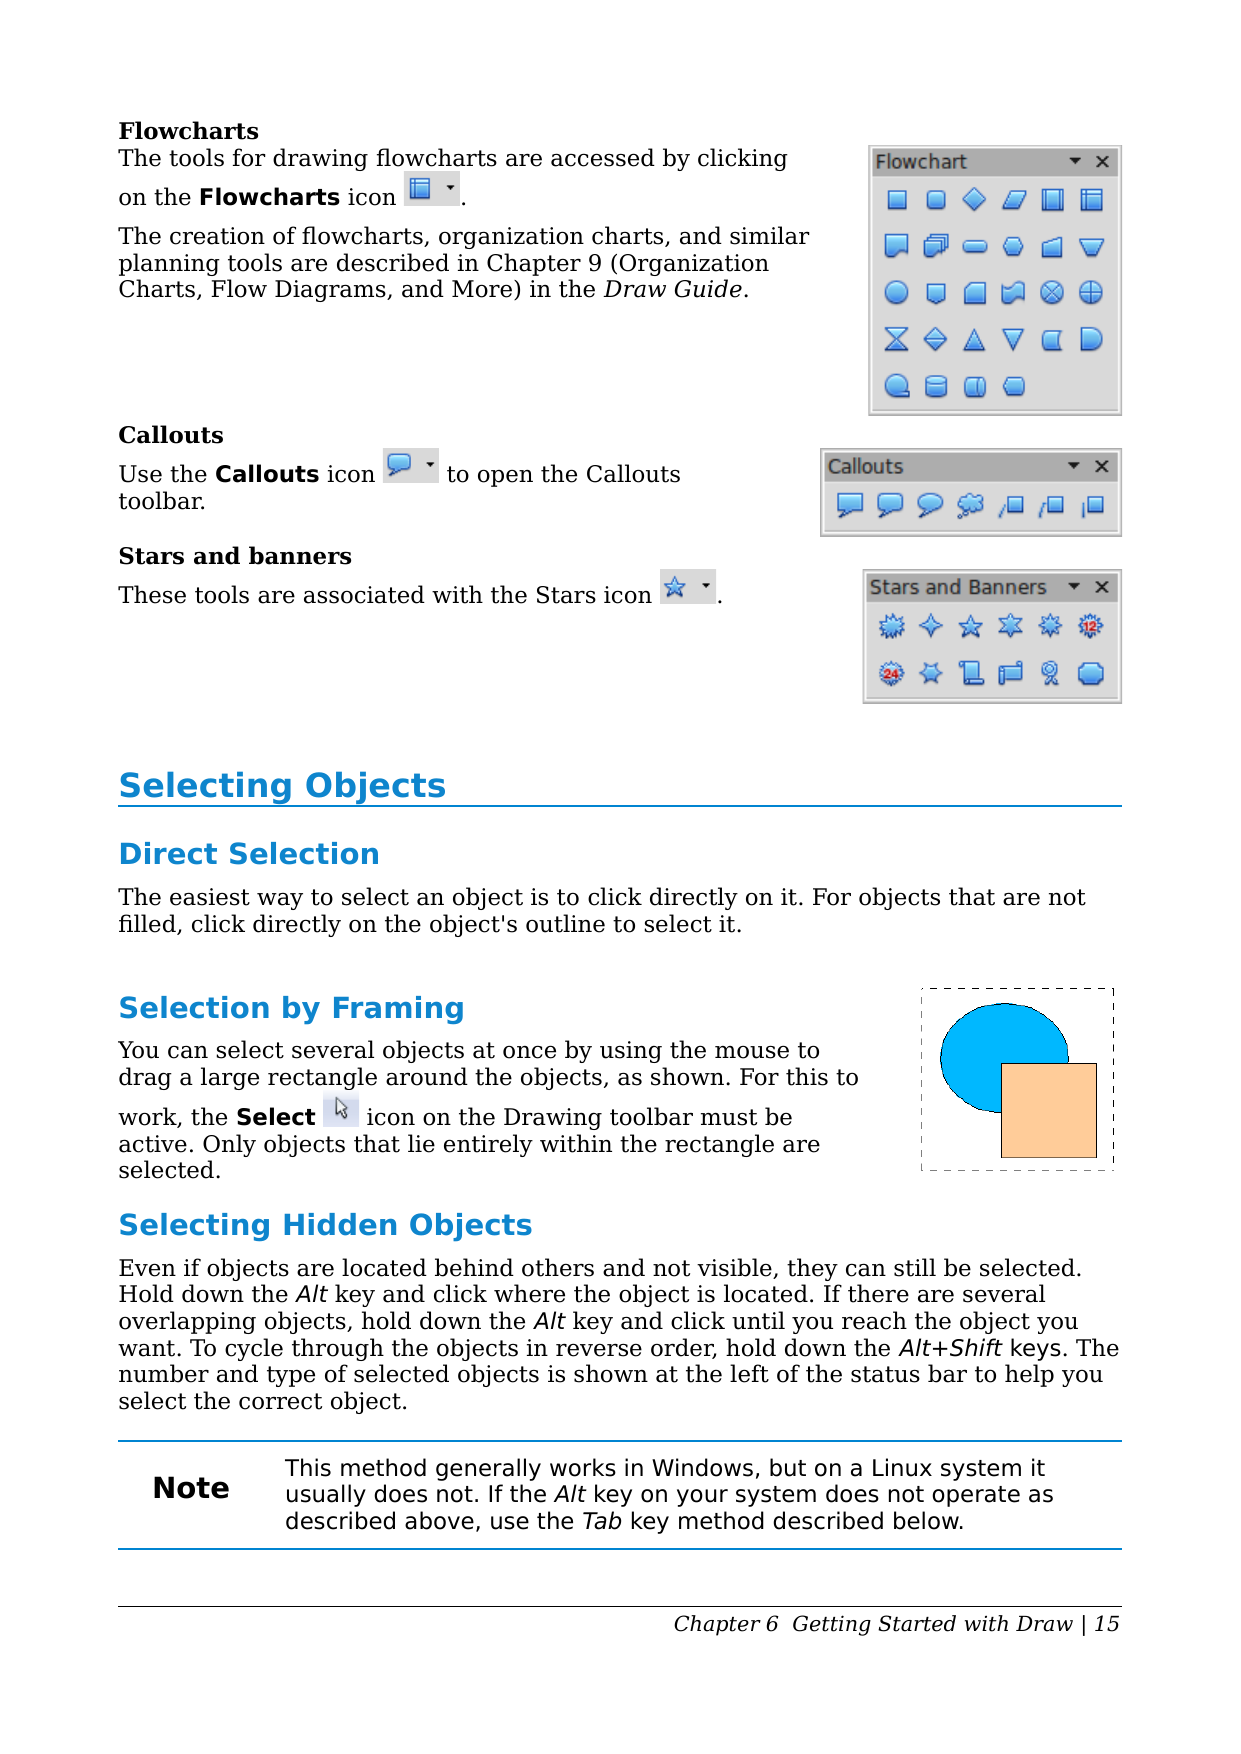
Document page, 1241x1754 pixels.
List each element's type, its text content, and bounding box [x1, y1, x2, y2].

table_header Selection by Framing You can select several objects at once by using the mouse to drag a large rectangle around the objects, as shown. For this to work, the Select icon on the Drawing toolbar must be active. Only objects that lie entirely within the rectangle are selected. [118, 979, 869, 1197]
table_header The tools for drawing flowcharts are accessed by clicking on the Flowcharts icon . The creation of flowcharts, organization charts, and similar planning tools are described in Chapter 9 (Organization Charts, Flow Diagrams, and More) in the Draw Guide. [118, 145, 823, 416]
table_header Use the Callouts icon to open the Callouts toolbar. [118, 449, 764, 537]
picture [862, 569, 1123, 704]
picture [323, 1090, 360, 1127]
picture [820, 448, 1123, 537]
table_header [764, 449, 820, 537]
table_header This method generally works in Windows, but on a Linux system it usually does not. If the Alt key on your system does not operate as described above, use the Tab key method described below. [264, 1442, 1122, 1548]
table_header [869, 979, 1122, 1197]
text Flowcharts [118, 118, 1122, 145]
subtitle Selecting Objects [118, 766, 1122, 805]
table_header [787, 570, 1122, 725]
text Callouts [118, 422, 1122, 449]
picture [915, 979, 1123, 1177]
subtitle Direct Selection [118, 838, 1122, 872]
picture [660, 569, 717, 604]
table_header Note [118, 1442, 263, 1548]
picture [868, 145, 1123, 416]
text Even if objects are located behind others and not visible, they can still be selected. Hold down the Alt key and click where the object is located. If there are several overlapping objects, hold down the Alt key and click until you reach the object you want. To cycle through the objects in reverse order, hold down the Alt+Shift keys. The number and type of selected objects is shown at the left of the status bar to help you select the correct object. [118, 1255, 1122, 1415]
table_header These tools are associated with the Stars icon . [118, 570, 787, 725]
text Stars and banners [118, 543, 1122, 569]
picture [403, 171, 460, 206]
subtitle Selecting Hidden Objects [118, 1208, 1122, 1242]
text The easiest way to select an object is to click directly on it. For objects that are not filled, click directly on the object's outline to select it. [118, 884, 1122, 937]
table_header [823, 145, 868, 416]
picture [382, 448, 439, 483]
